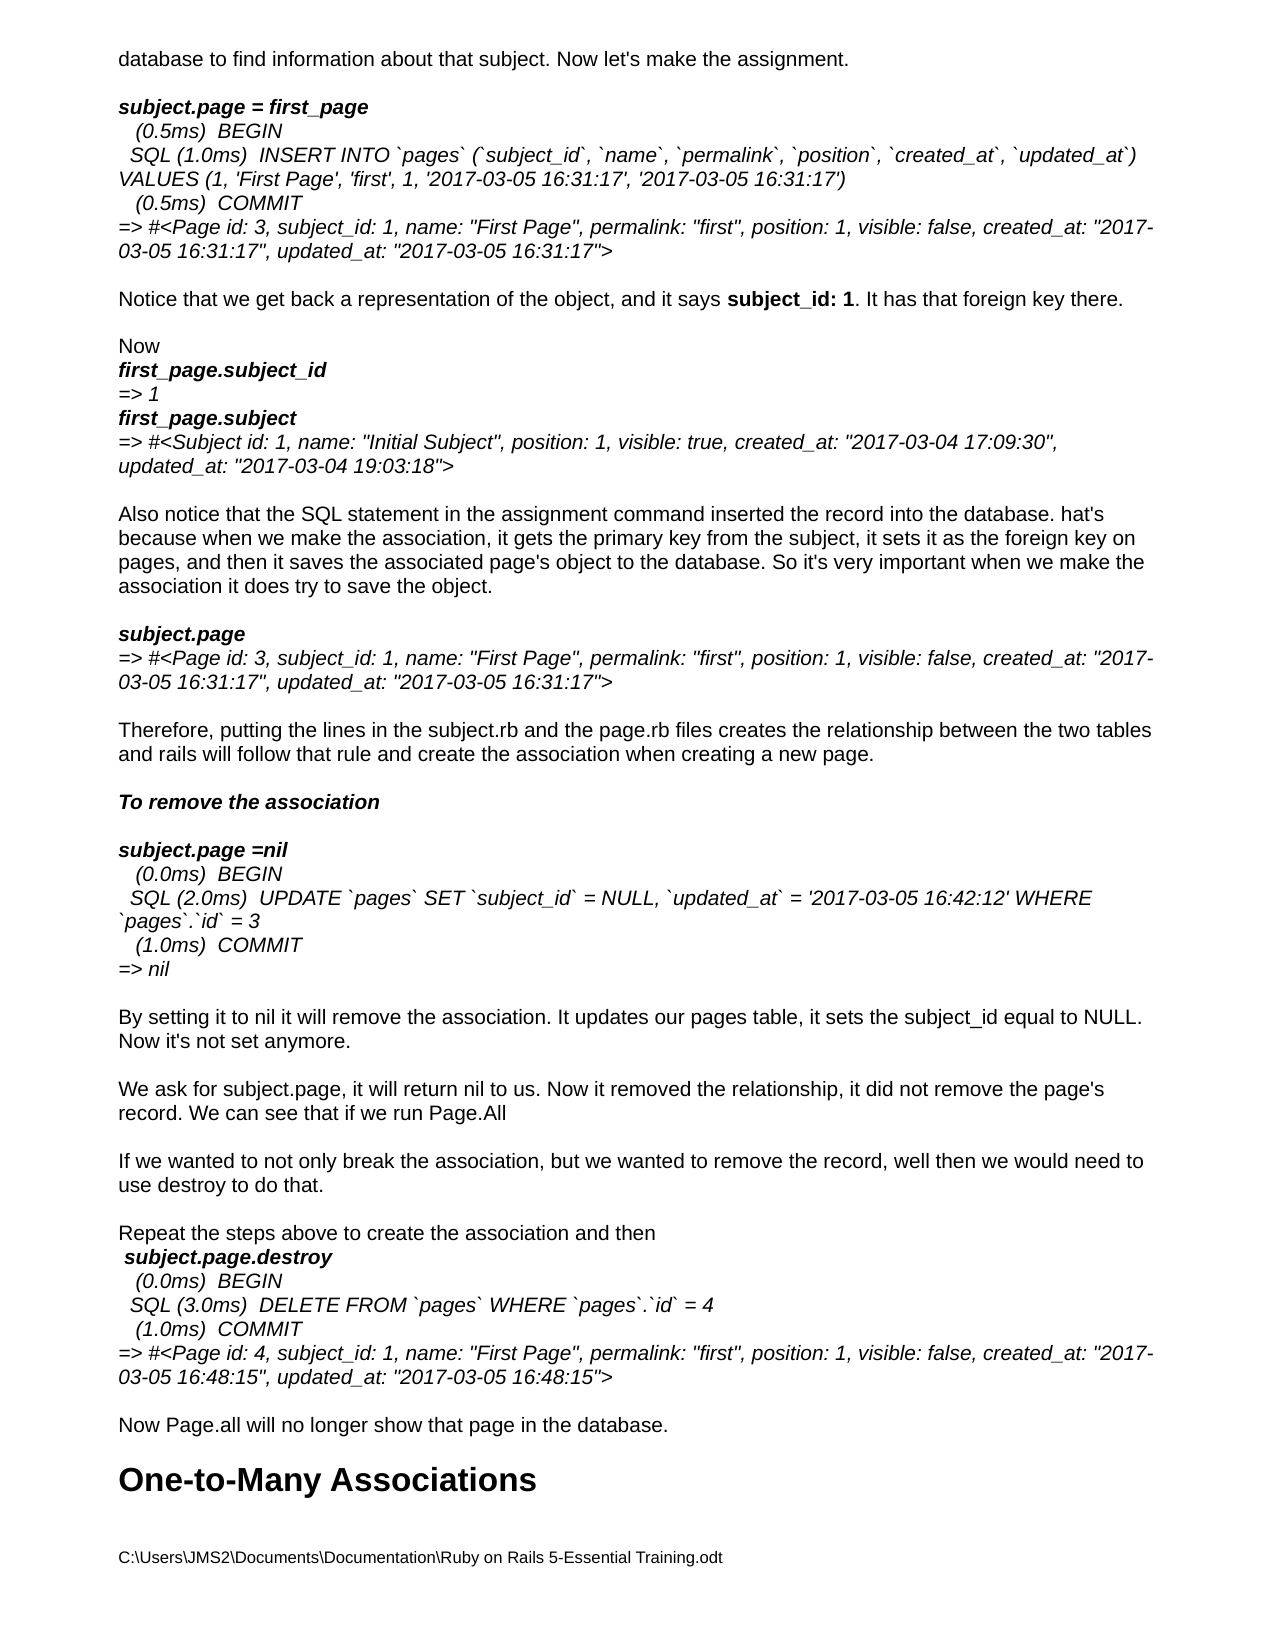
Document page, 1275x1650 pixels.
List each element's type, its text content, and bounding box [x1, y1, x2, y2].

text (1.0ms) COMMIT [118, 933, 1157, 957]
text => #<Page id: 4, subject_id: 1, name: "First Page", permalink: "first", position: 1, visible: false, created_at: "2017-03-05 16:48:15", updated_at: "2017-03-05 16:48:15"> [118, 1341, 1157, 1388]
text subject.page = first_page [118, 95, 1157, 119]
text (1.0ms) COMMIT [118, 1317, 1157, 1341]
text (0.5ms) COMMIT [118, 191, 1157, 214]
text (0.0ms) BEGIN [118, 1269, 1157, 1293]
text Notice that we get back a representation of the object, and it says subject_id: 1. It has that foreign key there. [118, 286, 1157, 310]
text first_page.subject_id [118, 358, 1157, 382]
text Therefore, putting the lines in the subject.rb and the page.rb files creates the relationship between the two tables and rails will follow that rule and create the association when creating a new page. [118, 718, 1157, 766]
text (0.0ms) BEGIN [118, 861, 1157, 885]
text => 1 [118, 382, 1157, 406]
text Now Page.all will no longer show that page in the database. [118, 1412, 1157, 1436]
text => nil [118, 957, 1157, 981]
text SQL (3.0ms) DELETE FROM `pages` WHERE `pages`.`id` = 4 [118, 1293, 1157, 1317]
subtitle To remove the association [118, 789, 1157, 813]
text We ask for subject.page, it will return nil to us. Now it removed the relationship, it did not remove the page's record. We can see that if we run Page.All [118, 1077, 1157, 1125]
text (0.5ms) BEGIN [118, 119, 1157, 143]
subtitle One-to-Many Associations [118, 1460, 1157, 1499]
text SQL (2.0ms) UPDATE `pages` SET `subject_id` = NULL, `updated_at` = '2017-03-05 16:42:12' WHERE `pages`.`id` = 3 [118, 885, 1157, 933]
text => #<Subject id: 1, name: "Initial Subject", position: 1, visible: true, created_at: "2017-03-04 17:09:30", updated_at: "2017-03-04 19:03:18"> [118, 430, 1157, 478]
text subject.page =nil [118, 837, 1157, 861]
text => #<Page id: 3, subject_id: 1, name: "First Page", permalink: "first", position: 1, visible: false, created_at: "2017-03-05 16:31:17", updated_at: "2017-03-05 16:31:17"> [118, 214, 1157, 262]
text Repeat the steps above to create the association and then [118, 1221, 1157, 1245]
text If we wanted to not only break the association, but we wanted to remove the record, well then we would need to use destroy to do that. [118, 1149, 1157, 1197]
text By setting it to nil it will remove the association. It updates our pages table, it sets the subject_id equal to NULL. Now it's not set anymore. [118, 1005, 1157, 1053]
text subject.page [118, 622, 1157, 646]
text SQL (1.0ms) INSERT INTO `pages` (`subject_id`, `name`, `permalink`, `position`, `created_at`, `updated_at`) VALUES (1, 'First Page', 'first', 1, '2017-03-05 16:31:17', '2017-03-05 16:31:17') [118, 143, 1157, 191]
text Now [118, 334, 1157, 358]
text subject.page.destroy [118, 1245, 1157, 1269]
text database to find information about that subject. Now let's make the assignment. [118, 47, 1157, 71]
text Also notice that the SQL statement in the assignment command inserted the record into the database. hat's because when we make the association, it gets the primary key from the subject, it sets it as the foreign key on pages, and then it saves the associated page's object to the database. So it's very important when we make the association it does try to save the object. [118, 502, 1157, 598]
text first_page.subject [118, 406, 1157, 430]
text => #<Page id: 3, subject_id: 1, name: "First Page", permalink: "first", position: 1, visible: false, created_at: "2017-03-05 16:31:17", updated_at: "2017-03-05 16:31:17"> [118, 646, 1157, 694]
